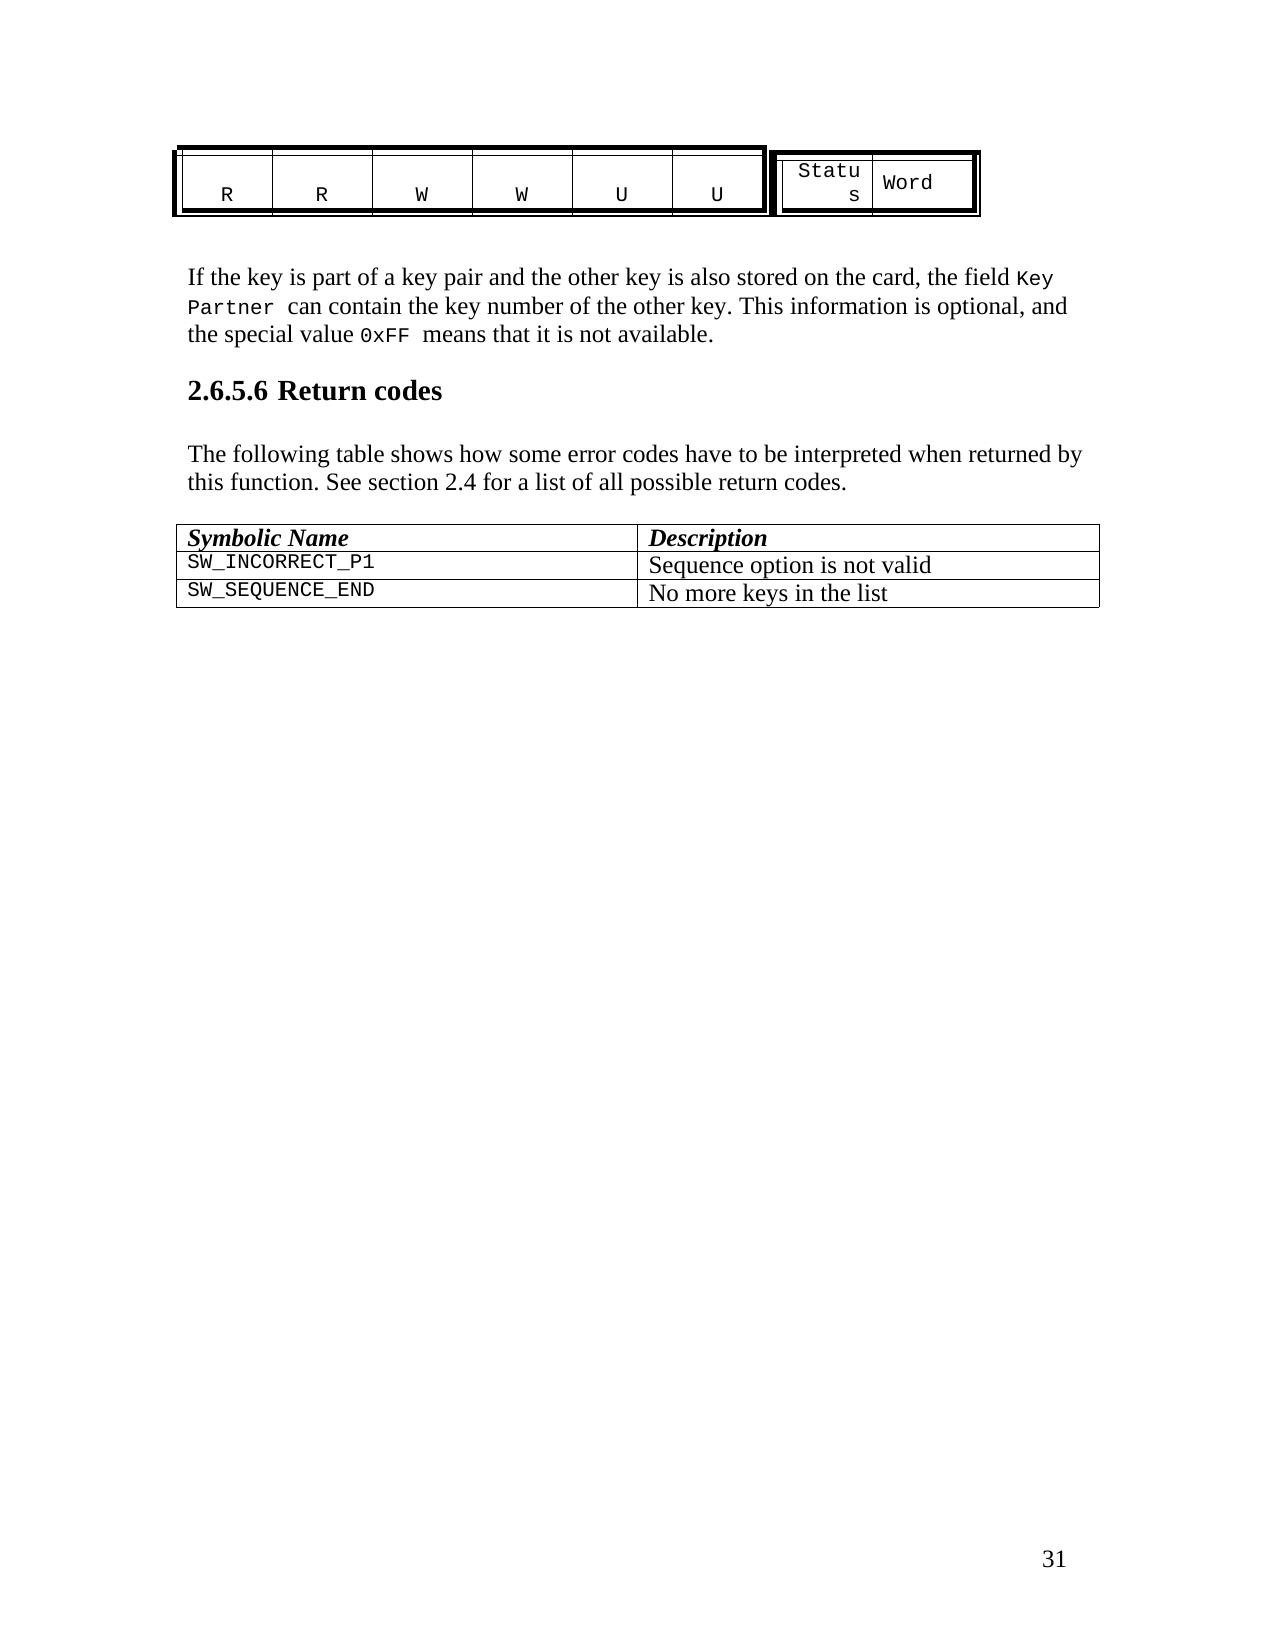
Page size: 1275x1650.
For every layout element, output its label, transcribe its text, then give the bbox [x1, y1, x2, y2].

table_header Word [873, 161, 972, 208]
table_cell [183, 150, 272, 155]
table_header Description [638, 525, 1099, 551]
table_cell Sequence option is not valid [638, 552, 1099, 579]
table_cell [373, 150, 472, 155]
table_cell [473, 150, 572, 155]
table_header [777, 155, 872, 160]
table_cell SW_INCORRECT_P1 [177, 552, 637, 579]
table_header Symbolic Name [177, 525, 637, 551]
table_cell No more keys in the list [638, 580, 1099, 607]
table_cell R [177, 156, 272, 215]
table_cell W [473, 156, 572, 208]
table_header Status [777, 161, 872, 215]
table_cell SW_SEQUENCE_END [177, 580, 637, 607]
table_cell W [373, 156, 472, 208]
text If the key is part of a key pair and the other key is also stored on the card, the field Key Partner can contain the key number of the other key. This information is optional, and the special value 0xFF means that it is not available. [187, 263, 1087, 349]
table_cell R [273, 156, 372, 208]
table_cell [273, 150, 372, 155]
table_cell [573, 150, 672, 155]
table_cell U [673, 156, 762, 208]
table_cell [673, 150, 762, 155]
subtitle Return codes [187, 374, 1087, 406]
table_header [873, 155, 972, 160]
table_cell U [573, 156, 672, 208]
text The following table shows how some error codes have to be interpreted when returned by this function. See section 2.4 for a list of all possible return codes. [187, 440, 1087, 496]
